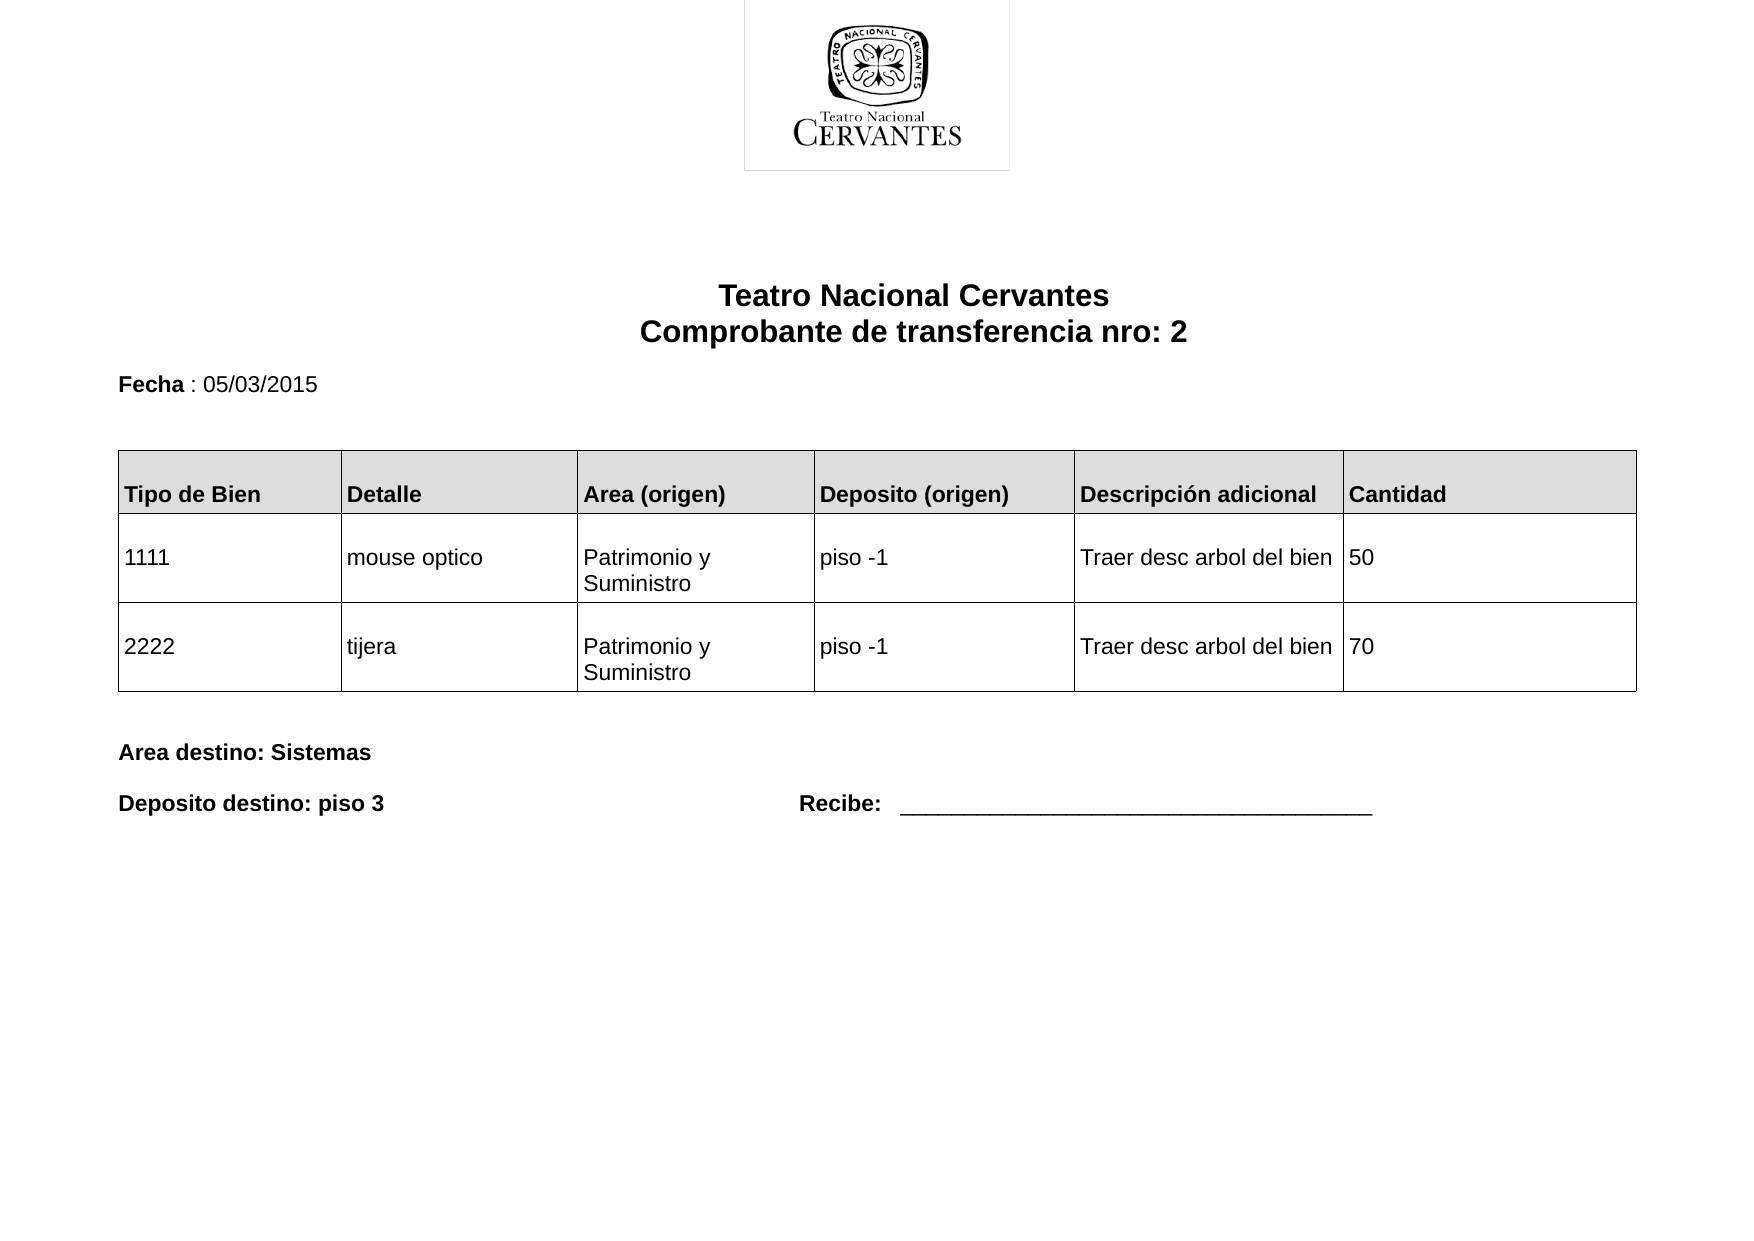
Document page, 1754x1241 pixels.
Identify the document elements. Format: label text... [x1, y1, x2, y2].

table_header Detalle [342, 451, 577, 513]
text Area destino: Sistemas [118, 739, 1636, 766]
picture [744, 0, 1010, 171]
table_cell piso -1 [815, 514, 1074, 602]
table_cell Patrimonio y Suministro [578, 603, 814, 691]
table_cell 1111 [119, 514, 341, 602]
text Comprobante de transferencia nro: 2 [118, 313, 1636, 349]
text Fecha : 05/03/2015 [118, 371, 1636, 397]
table_cell piso -1 [815, 603, 1074, 691]
table_cell Patrimonio y Suministro [578, 514, 814, 602]
table_cell 2222 [119, 603, 341, 691]
text Teatro Nacional Cervantes [118, 277, 1636, 313]
table_cell mouse optico [342, 514, 577, 602]
table_header Deposito (origen) [815, 451, 1074, 513]
table_cell Traer desc arbol del bien [1075, 603, 1343, 691]
table_header Descripción adicional [1075, 451, 1343, 513]
table_cell tijera [342, 603, 577, 691]
table_header Area (origen) [578, 451, 814, 513]
table_cell 70 [1344, 603, 1636, 691]
text Deposito destino: piso 3 Recibe: _____________________________________ [118, 789, 1636, 816]
table_header Cantidad [1344, 451, 1636, 513]
table_cell Traer desc arbol del bien [1075, 514, 1343, 602]
table_header Tipo de Bien [119, 451, 341, 513]
table_cell 50 [1344, 514, 1636, 602]
